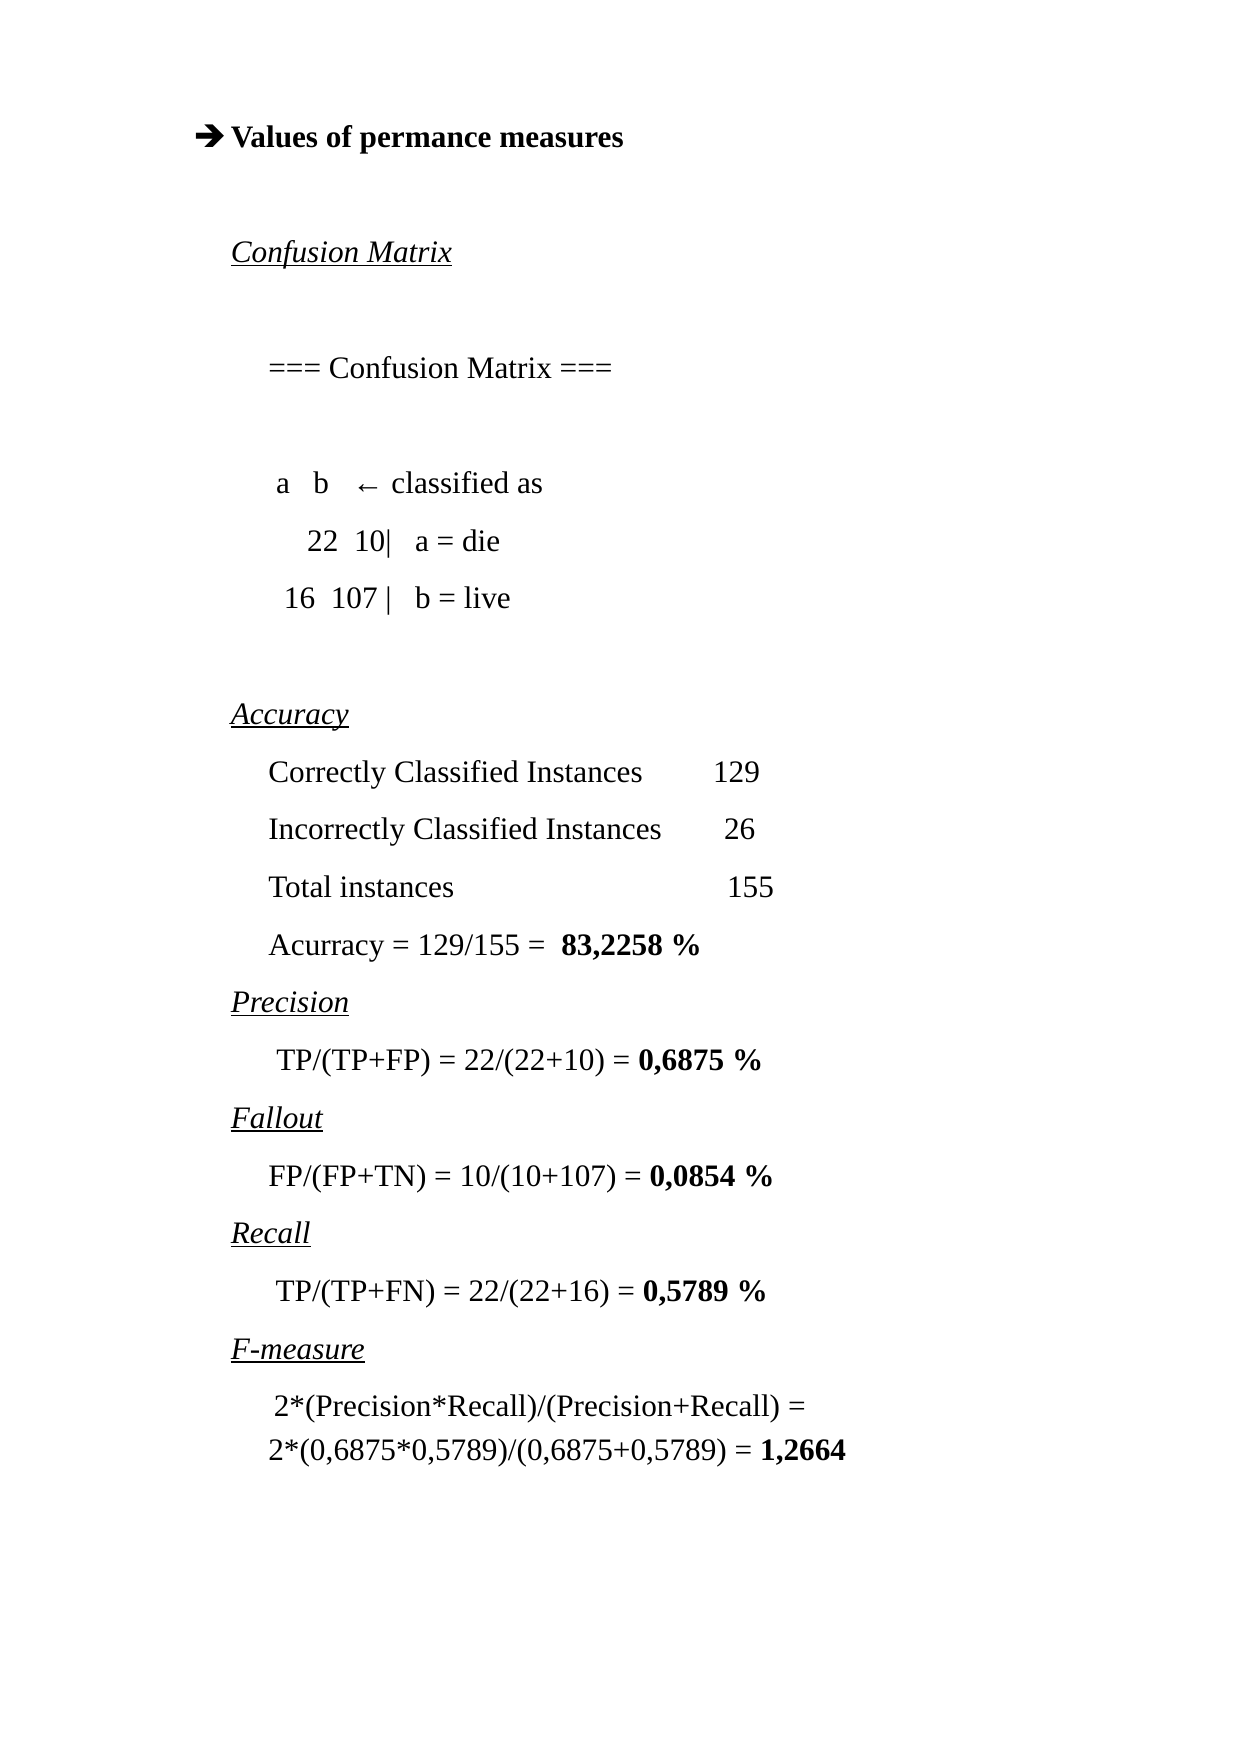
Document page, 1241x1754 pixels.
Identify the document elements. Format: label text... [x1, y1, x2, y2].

list Values of permance measures [193, 118, 1122, 154]
list Total instances 155 [231, 868, 1122, 904]
list === Confusion Matrix === [231, 349, 1122, 385]
list Fallout [193, 1099, 1122, 1135]
list Correctly Classified Instances 129 [231, 753, 1122, 789]
list Acurracy = 129/155 = 83,2258 % [231, 926, 1122, 962]
list Accuracy [193, 695, 1122, 731]
list 16 107 | b = live [231, 580, 1122, 616]
list Incorrectly Classified Instances 26 [231, 811, 1122, 847]
list a b ← classified as [231, 464, 1122, 500]
list Confusion Matrix [193, 233, 1122, 269]
list TP/(TP+FN) = 22/(22+16) = 0,5789 % [231, 1272, 1122, 1308]
list TP/(TP+FP) = 22/(22+10) = 0,6875 % [231, 1041, 1122, 1077]
list FP/(FP+TN) = 10/(10+107) = 0,0854 % [231, 1157, 1122, 1193]
list Recall [193, 1214, 1122, 1251]
list Precision [193, 984, 1122, 1020]
list F-measure [193, 1330, 1122, 1366]
list 2*(Precision*Recall)/(Precision+Recall) = 2*(0,6875*0,5789)/(0,6875+0,5789) = 1,2664 [231, 1388, 1122, 1467]
list 22 10| a = die [231, 522, 1122, 558]
